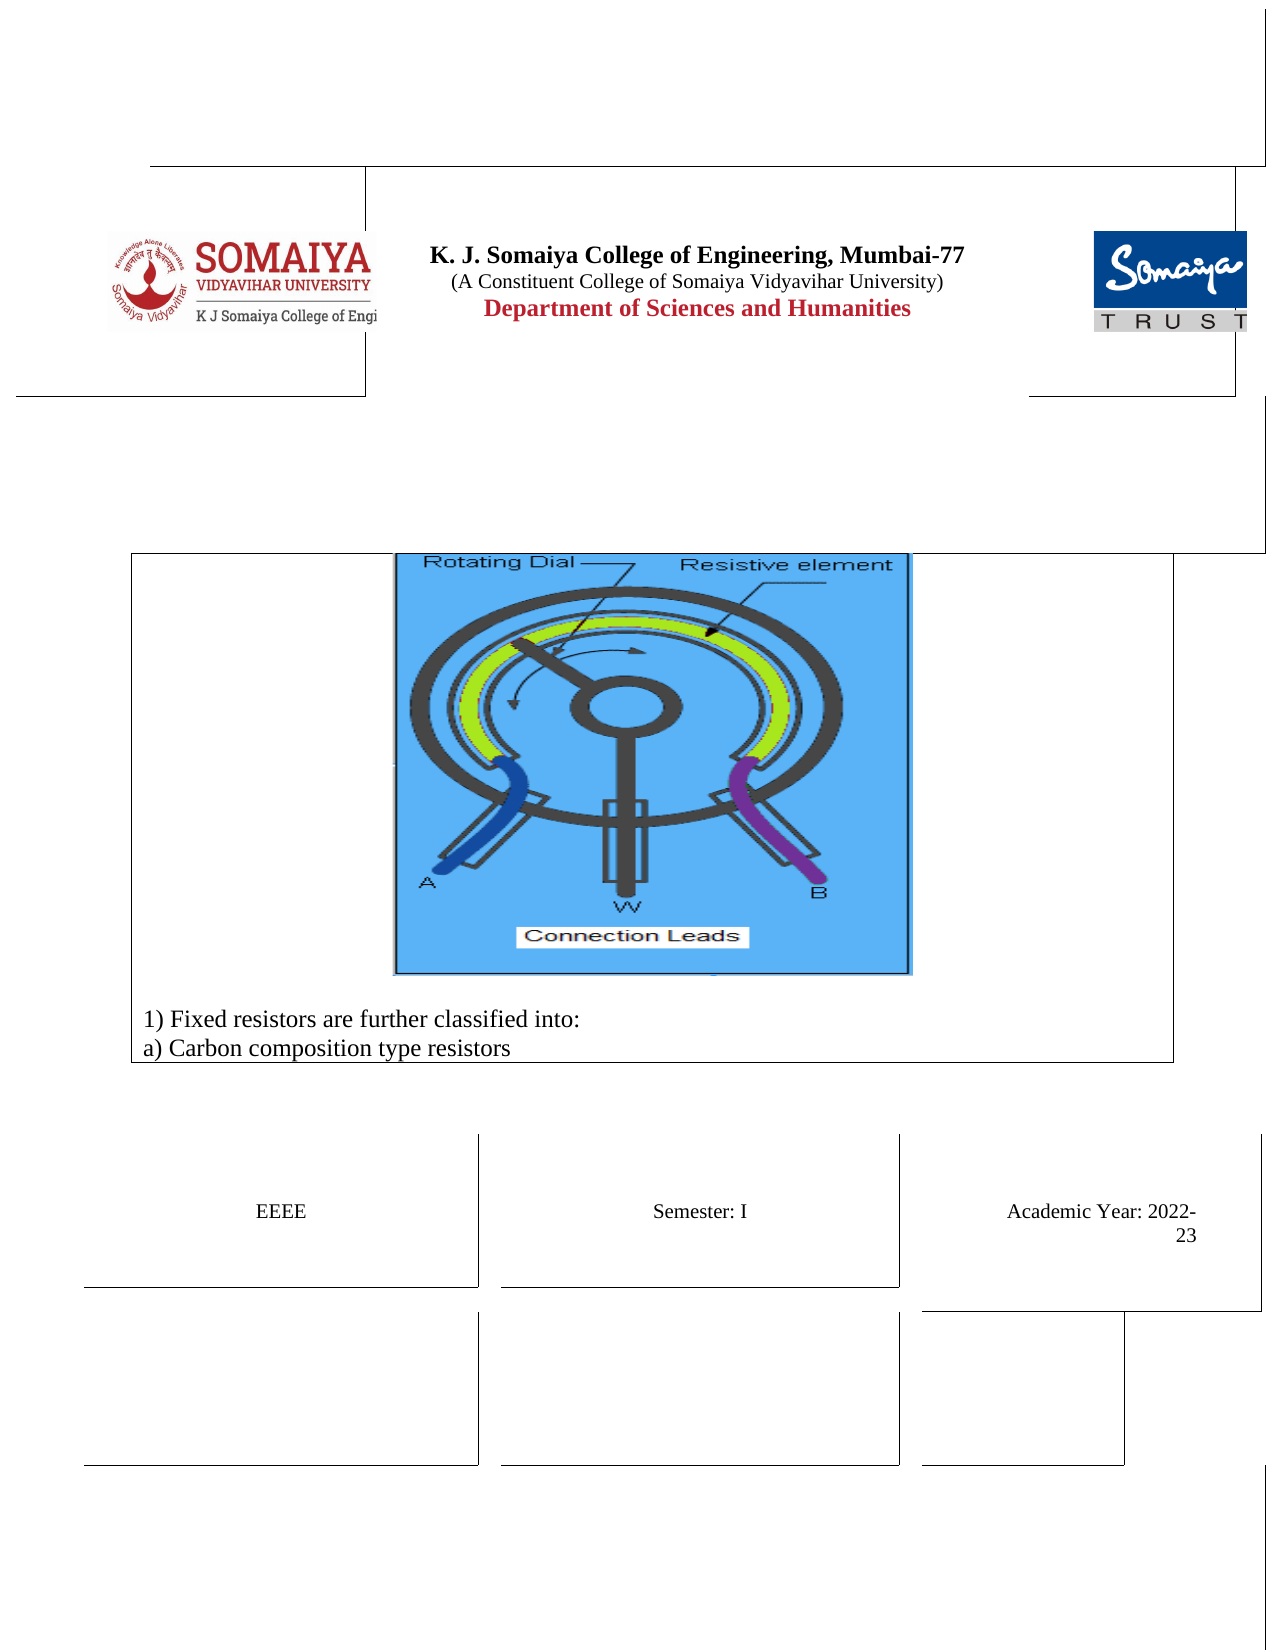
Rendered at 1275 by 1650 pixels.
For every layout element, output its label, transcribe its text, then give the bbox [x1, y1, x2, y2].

table_cell A breadboard is a rectangular plastic board with a bunch of tiny holes in it. These holes let you easily insert electronic components to assemble an electronic circuit, like this one with a battery, switch, resistor, and an LED (light-emitting diode). The connections are not permanent, so it is easy to remove a component if you make a mistake, or just start over and do a new project. Remember that the inside of the breadboard is made up of sets of five metal clips. This means that each set of five holes forming a half-row (columns A–E or columns F–J) is electrically connected. For example, that means hole A1 is electrically connected to holes B1, C1, D1, and E1. It is not connected to hole A2, because that hole is in a different row, with a separate set of metal clips. It is also not connected to holes F1, G1, H1, I1, or J1. Fig. Bread board Resistors: Those components and devices, which are specially designed to have a certain amount of resistance and used to oppose or limit the electric current, is called resistors. Each resistor has two main characteristics. Its resistance value in ohms and 2) its power dissipating capacity in watts Resistors are employed for many purposes such as electric heaters, telephone equipment’s, electric and electronic circuit elements and in current limiting devices. As resistors are used in wide applications, there values like power rating, R-value, tolerance vary. Resistors of resistance value ranging from .1ohms to many mega ohms are manufactured. Acceptable tolerance levels range from +/- 20% to as low as +/-.001%. The power rating may be as low as 1/10 watts and can be in several hundred watts. These all vary in range and type of application a particular resistor is used. Classification of Resistors: From operating conditions point of view, resistors can be classified into two Fixed resistors Variable Resistor (POT): 1) Fixed resistors are further classified into: a) Carbon composition type resistors b) Metalized type resistors c) Wire wound type resistors a) Carbon composition type resistors: This is the most common type of low wattage resistor. The resistive material is of carbon-clay composition and the leads are made of tinned copper. These resistors are cheap and reliable and stability is high. b) Wire wound resistors: These resistors are a length of wire wound an insulating cylindrical core. Usually wires of material such as constantan (60% copper and 40% nickel) and manganin which have high resistivities and low temperature coefficients are employed. The completed wire wound resistor is coated with an insulating material such as baked enamel. c) Metalized resistors: It is constructed using film deposition techniques of depositing a thick film of resistive material onto an insulating substrate. 2) Variable resistors: For circuits requiring a resistance that can be adjusted while it remains connected in the circuit (for eg: volume control on radio), variable resistors are required. They usually have 3 lead two fixed and one movable. Resistor Color Code: Capacitor: Electronic capacitors are one of the most widely used forms of electronics components. However there are many different types of capacitor including electrolytic, ceramic, tantalum, plastic, sliver mica, and many more. Each capacitor type has its own advantages and disadvantages can be used in different applications. Overview of different capacitor types There are many different types of capacitor that can be used - most of the major types are outlined below: Ceramic capacitor: The ceramic capacitor is a type of capacitor that is used in many applications from audio to RF. Values range from a few Pico farads to around 0.1 microfarads. Ceramic capacitor types are by far the most commonly used type of capacitor being cheap and reliable and their loss factor is particularly low although this is dependent on the exact dielectric in use. Electrolytic capacitor: Electrolytic capacitors are a type of capacitor that is polarized. They are able to offer high capacitance values - typically above 1μF, and are most widely used for low frequency applications - power supplies, decoupling and audio coupling applications as they have a frequency limit if around 100 kHz. Tantalum capacitor: Like electrolytic capacitors, tantalum capacitors are also polarized and offer a very high capacitance level for their volume. However this type of capacitor is very intolerant of being reverse biased, often exploding when placed under stress. This type of capacitor must also not be subject to high ripple currents or voltages above their working voltage. Polystyrene Film Capacitor: Polystyrene capacitors are a relatively cheap form of capacitor but offer a close tolerance capacitor where needed. They are tubular in shape resulting from the fact that the plate / dielectric sandwich is rolled together, but this adds inductance limiting their frequency response to a few hundred kHz. They are generally only available as leaded electronics components. Metallized Polyester Film Capacitor: This type of capacitor is a essentially a form of polyester film capacitor where the polyester films themselves are metallized. The advantage of using this process is that because their electrodes are thin, the overall capacitor can be contained within a relatively small package. The metallized polyester film capacitors are generally only available as leaded electronics components. Inductors: Inductors have a wide variety and important applications in electronics. Inductors are available for high power applications, noise suppression, radio frequency, signals, and isolation. Different inductor core types Like other types of component such as the capacitor, there are very many different types of inductor. However it can be a little more difficult to exactly define the different types of inductor because the variety of inductor applications is so wide. Although it is possible to define an inductor by its core material, this is not the only way in which they can be categorized. However for the basic definitions, this approach is used. Air cored inductor: This type of inductor is normally used for RF applications where the level of inductance required is smaller. The fact that no core is used has several advantages: there is no loss within the core as air is lossless, and these results in a high level of Q, assuming the inductor or coil resistance is low. Against this the number of turns on the coil is larger to gain the same level of inductance and this may result in a physical increase in size. Iron cored inductor: Iron cores are normally used for high power and high inductance types of inductor. Some audio coils or chokes may use iron laminate. They are generally not widely used. Ferrite cored inductor: Ferrite is one of the most widely used cores for a variety of types of inductor. Ferrite is a metal oxide ceramic based around a mixture of Ferric Oxide Fe2O3 and either manganese-zinc or nickel-zinc oxides which are extruded or pressed into the required shape. Iron powder inductor: These are formed from very fine particles with insulated particles of highly pure iron powder. This type of inductor contains nearly 100% iron only. It gives us a solid looking core when this iron power is compressed under very high pressure and mixed with a binder such as epoxy or phenolic. By this action iron powder forms like a magnetic solid structure which consists of distributed air gap. Due to this air gap it is capable to store high magnetic flux when compared with the ferrite core. This characteristic allows a higher DC current level to flow through the inductor before inductor saturates. This leads to reduce the permeability of the core. Mostly the initial permeability’s are below 100 only. Thus these inductors posses with high temperature co-efficient stability. These are mainly applicable in switching power supplies. Another core that can be used in a variety of types of inductor is iron oxide. Like ferrite, this provides a considerable increase in the permeability, thereby enabling much higher inductance coils or inductors to be manufactured in a small space. Diodes: A diode is an electric device that permits the flow of current only in one direction and restricts the flow in the opposite direction. The most ordinary sort of diode in current circuit design is the semi-conductor diode, even though additional diode technologies are present. The word “diode” is traditionally aloof for tiny signal appliances, I ≤ 1 A. When a diode is positioned in a simple battery lamp circuit, then the diode will either permit or stop flow of current through the lamp, all this depend on the polarization of the volts applied. There are various sorts of diode but their fundamental role is identical. The most ordinary kind of diode is silicon diode. Transistor: Bi-polar transistors are amongst the most widely used devices for amplification of all types of electrical signals in discrete circuits, i.e. circuits made from individual components rather than integrated circuits (I/Cs). BJTs are also used in circuits together with I/Cs, since it is often more practical to use discrete output transistors where a higher power output is needed than the I/C can provide. BUH515: High Voltage (1500V) high power (50W) NPN fast switching transistor in an ISO WATT 218 package originally designed for use in analogue TV time bases but also used in switched mode power supplies. 2N3055: NPN Silicon Power transistor (115W) designed for switching and amplifier applications. Can be used as one half of a complementary push-pull output pair with the PNP MJ2955 transistor. 2N2219 : NPN silicon transistor in a metal cased TO-39 package, designed for use as a high speed switch or for amplification at frequencies from DC (0Hz) up to UHF at about 500MHz. 2N6487: General purpose NPN output transistor with a power rating up to 75W in a TO-220 package. BD135/BD136: Complementary (NPN/PNP) pair of low, medium power audio output transistors in a SOT-32 package. 6, 7 and 8. 2N222 :Small signal general purpose amplifier and switching transistors like the 2N2222 and 2N3904 are commonly available in a variety of package types such as the TO-18 metal cased package (6) Switches: A switch is a device which is designed to interrupt the current flow in a circuit, in other words, it can make or break an electrical circuit. Every electrical and electronics application uses at least one switch to perform ON and OFF operation of the device. Switches can be of mechanical or electronic type Mechanical Switches Mechanical switches can be classified into different types based on several factors such as method of actuation (manual, limit and process switches), number of contacts (single contact and multi contact switches), number of poles and throws (SPST, DPDT, SPDT, etc.), operation and construction (push button, toggle, rotary, joystick, etc), based on state (momentary and locked switches), etc. Single Pole Single Throw Switch (SPST) This is the basic ON and OFF switch consisting of one input contact and one output contact. It switches a single circuit and it can either make (ON) or break (OFF) the load. The contacts of SPST can be either normally open or normally closed configurations. Single Pole Double Throw Switch (SPDT) This switch has three terminals, one is input contact and remaining two are output contacts. This means it consist two ON positions and one OFF position. In most of the circuits, these switches are used as changeover to connect the input between two choices of outputs. The contact which is connected to the input by default is referred as normally closed contact and contact which will be connected during ON operation is a normally open contact. Double Pole Single Throw Switch (DPST) This switch consists of four terminals, two input contacts and two output contacts. It behaves like a two separate SPST configurations, operating at the same time. It has only one ON position, but it can actuate the two contacts simultaneously, such that each input contact will be connected to its corresponding output contact. In OFF position both switches are at open state. This type of switches is used for controlling two different circuits at a time. Also, the contacts of this switch may be either normally open or normally closed configurations. Double Pole Double Throw Switch (DPDT) This is a dual ON/OFF switch consisting of two ON positions. It has six terminals, two are input contacts and remaining four are the output contacts. It behaves like a two separate SPDT configuration, operating at the same time. Two input contacts are connected to the one set of output contacts in one position and in another position, input contacts are connected to the other set of output contact Push Button Switch It is a momentary contact switch that makes or breaks connection as long as pressure is applied (or when the button is pushed). Generally, this pressure is supplied by a button pressed by someone’s finger. This button returns its normal position, once the pressure is removed. The internal spring mechanism operates these two states (pressed and released) of a push button. It consists of stationary and movable contacts, of which stationary contacts are connected in series with the circuit to be switched while movable contacts are attached with a push button. Push buttons are majorly classified into normally open, normally closed and double acting push buttons as shown in the above figure. Double acting push buttons are generally used for controlling two electrical circuits. Toggle Switch A toggle switch is manually actuated (or pushed up or down) by a mechanical handle, lever or rocking mechanism. These are commonly used as light control switches. Most of these switches come with two or more lever positions which are in the versions of SPDT, SPST, DPST and DPDT switch. These are used for switching high currents (as high as 10 A) and can also be used for switching small currents. These are available in different ratings, sizes and styles and are used for different type of applications. The ON condition can be any of their level positions, however, by convention the downward is the closed or ON position Cathode Ray Oscilloscope (CRO) The cathode ray oscilloscope is an electronic test instrument; it is used to obtain waveforms when the different input signals are given. The oscilloscope observes the changes in the electrical signals over time, thus the voltage and time describe a shape and it is continuously graphed beside a scale. By seeing the waveform, we can analyze some properties like amplitude, frequency, rise time, distortion, time interval and etc. A built-in Component Tester makes it an indispensable instrument, as this allows testing of both passive and active components, while connected in-circuit. The one used in the lab is 30 MHz Oscilloscope with Color LCD Digital Readout & Component Tester. Some of the Panel controls are described below: Method: Apply a know amplitude and frequency of sine/triangular/square wavefrom from signal generator and connect it to one of the channel’s of the CRO for measurment. [132, 554, 1173, 1062]
